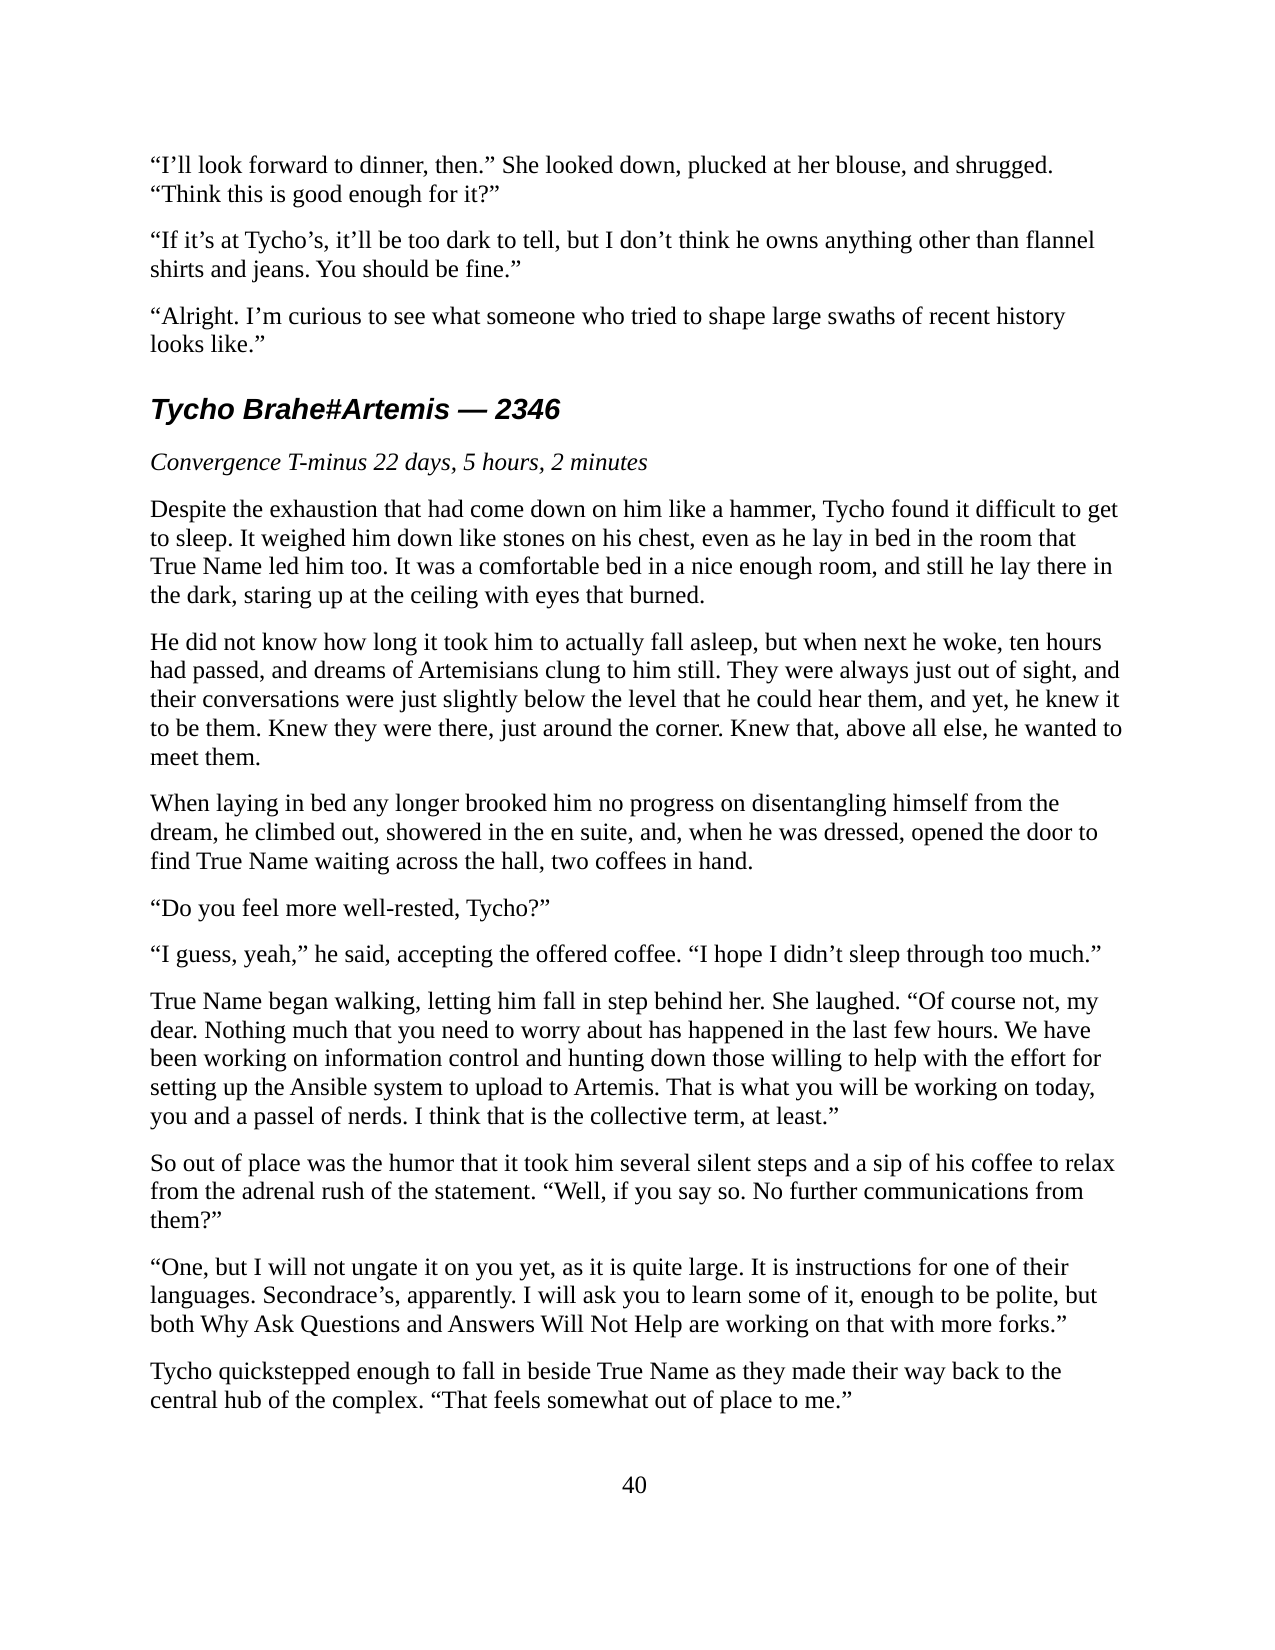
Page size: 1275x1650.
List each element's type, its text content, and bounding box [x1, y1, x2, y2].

text “I guess, yeah,” he said, accepting the offered coffee. “I hope I didn’t sleep through too much.” [150, 939, 1125, 968]
text “Do you feel more well-rested, Tycho?” [150, 893, 1125, 921]
text “I’ll look forward to dinner, then.” She looked down, plucked at her blouse, and shrugged. “Think this is good enough for it?” [150, 150, 1125, 207]
text “One, but I will not ungate it on you yet, as it is quite large. It is instructions for one of their languages. Secondrace’s, apparently. I will ask you to learn some of it, enough to be polite, but both Why Ask Questions and Answers Will Not Help are working on that with more forks.” [150, 1252, 1125, 1338]
text He did not know how long it took him to actually fall asleep, but when next he woke, ten hours had passed, and dreams of Artemisians clung to him still. They were always just out of sight, and their conversations were just slightly below the level that he could hear them, and yet, he knew it to be them. Knew they were there, just around the corner. Knew that, above all else, he wanted to meet them. [150, 627, 1125, 771]
text Tycho quickstepped enough to fall in beside True Name as they made their way back to the central hub of the complex. “That feels somewhat out of place to me.” [150, 1356, 1125, 1413]
text Convergence T-minus 22 days, 5 hours, 2 minutes [150, 447, 1125, 476]
text True Name began walking, letting him fall in step behind her. She laughed. “Of course not, my dear. Nothing much that you need to worry about has happened in the last few hours. We have been working on information control and hunting down those willing to help with the effort for setting up the Ansible system to upload to Artemis. That is what you will be working on today, you and a passel of nerds. I think that is the collective term, at least.” [150, 986, 1125, 1130]
subtitle Tycho Brahe#Artemis — 2346 [150, 392, 1125, 426]
text “If it’s at Tycho’s, it’ll be too dark to tell, but I don’t think he owns anything other than flannel shirts and jeans. You should be fine.” [150, 225, 1125, 283]
text “Alright. I’m curious to see what someone who tried to shape large swaths of recent history looks like.” [150, 301, 1125, 358]
text Despite the exhaustion that had come down on him like a hammer, Tycho found it difficult to get to sleep. It weighed him down like stones on his chest, even as he lay in bed in the room that True Name led him too. It was a comfortable bed in a nice enough room, and still he lay there in the dark, staring up at the ceiling with eyes that burned. [150, 494, 1125, 609]
text When laying in bed any longer brooked him no progress on disentangling himself from the dream, he climbed out, showered in the en suite, and, when he was dressed, opened the door to find True Name waiting across the hall, two coffees in hand. [150, 788, 1125, 875]
text So out of place was the humor that it took him several silent steps and a sip of his coffee to relax from the adrenal rush of the statement. “Well, if you say so. No further communications from them?” [150, 1148, 1125, 1234]
